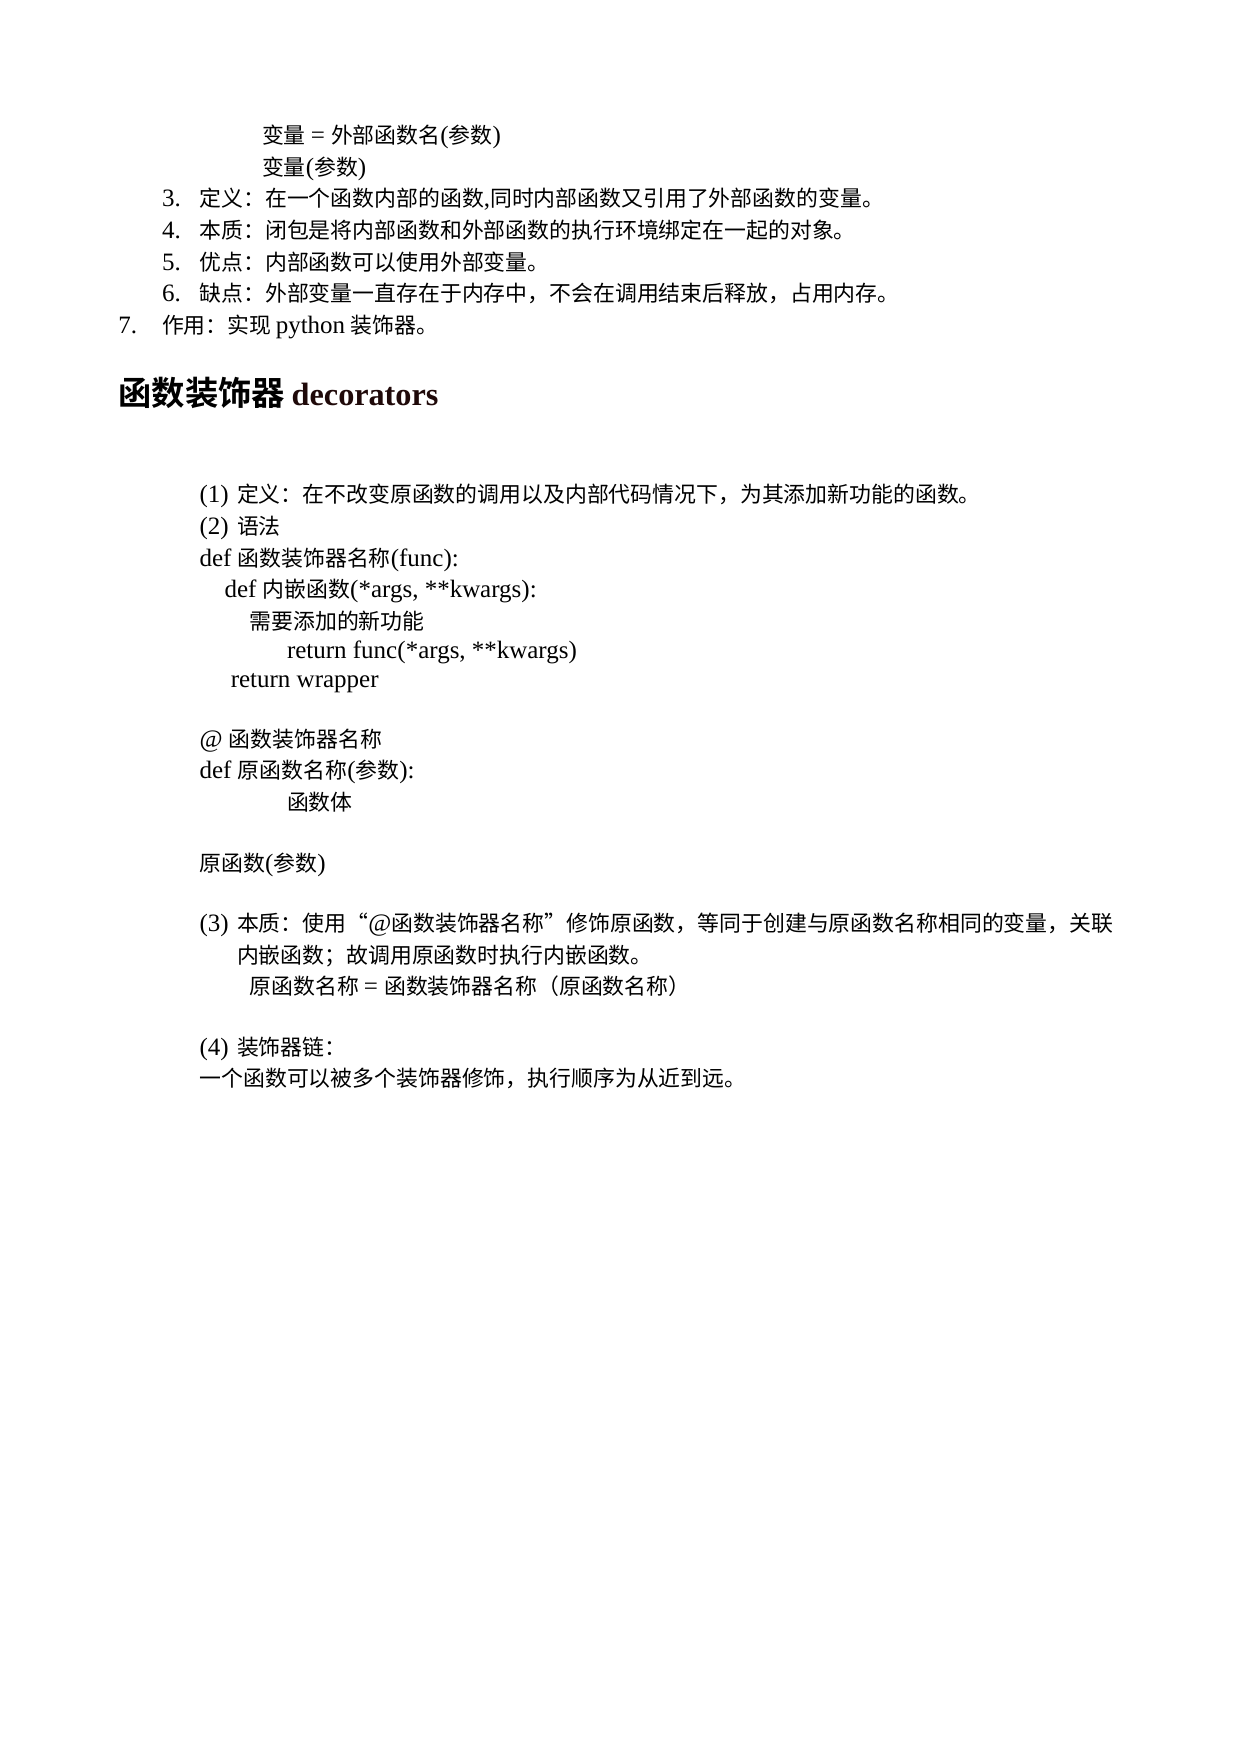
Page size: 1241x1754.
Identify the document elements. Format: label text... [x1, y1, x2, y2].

list def 内嵌函数(*args, **kwargs): [156, 572, 1122, 604]
list 优点：内部函数可以使用外部变量。 [162, 245, 1122, 276]
text 原函数名称 = 函数装饰器名称（原函数名称） [118, 969, 1122, 1001]
text 变量(参数) [199, 150, 1122, 181]
list return func(*args, **kwargs) [156, 636, 1122, 664]
list 装饰器链： [199, 1030, 1122, 1061]
list 定义：在一个函数内部的函数,同时内部函数又引用了外部函数的变量。 [162, 181, 1122, 213]
list def 原函数名称(参数): [199, 753, 1122, 785]
list 需要添加的新功能 [156, 604, 1122, 636]
list 语法 [199, 509, 1122, 541]
list return wrapper [199, 664, 1122, 693]
list 函数体 [199, 785, 1122, 817]
list def 函数装饰器名称(func): [156, 541, 1122, 572]
list 一个函数可以被多个装饰器修饰，执行顺序为从近到远。 [199, 1061, 1122, 1093]
list 本质：闭包是将内部函数和外部函数的执行环境绑定在一起的对象。 [162, 213, 1122, 245]
list @ 函数装饰器名称 [199, 722, 1122, 753]
list 作用：实现python装饰器。 [118, 308, 1122, 340]
text 变量 = 外部函数名(参数) [199, 118, 1122, 150]
list 缺点：外部变量一直存在于内存中，不会在调用结束后释放，占用内存。 [162, 276, 1122, 308]
subtitle 函数装饰器decorators [118, 367, 1122, 415]
list 定义：在不改变原函数的调用以及内部代码情况下，为其添加新功能的函数。 [199, 477, 1122, 509]
list 本质：使用“@函数装饰器名称”修饰原函数，等同于创建与原函数名称相同的变量，关联内嵌函数；故调用原函数时执行内嵌函数。 [199, 906, 1122, 969]
list 原函数(参数) [199, 846, 1122, 877]
